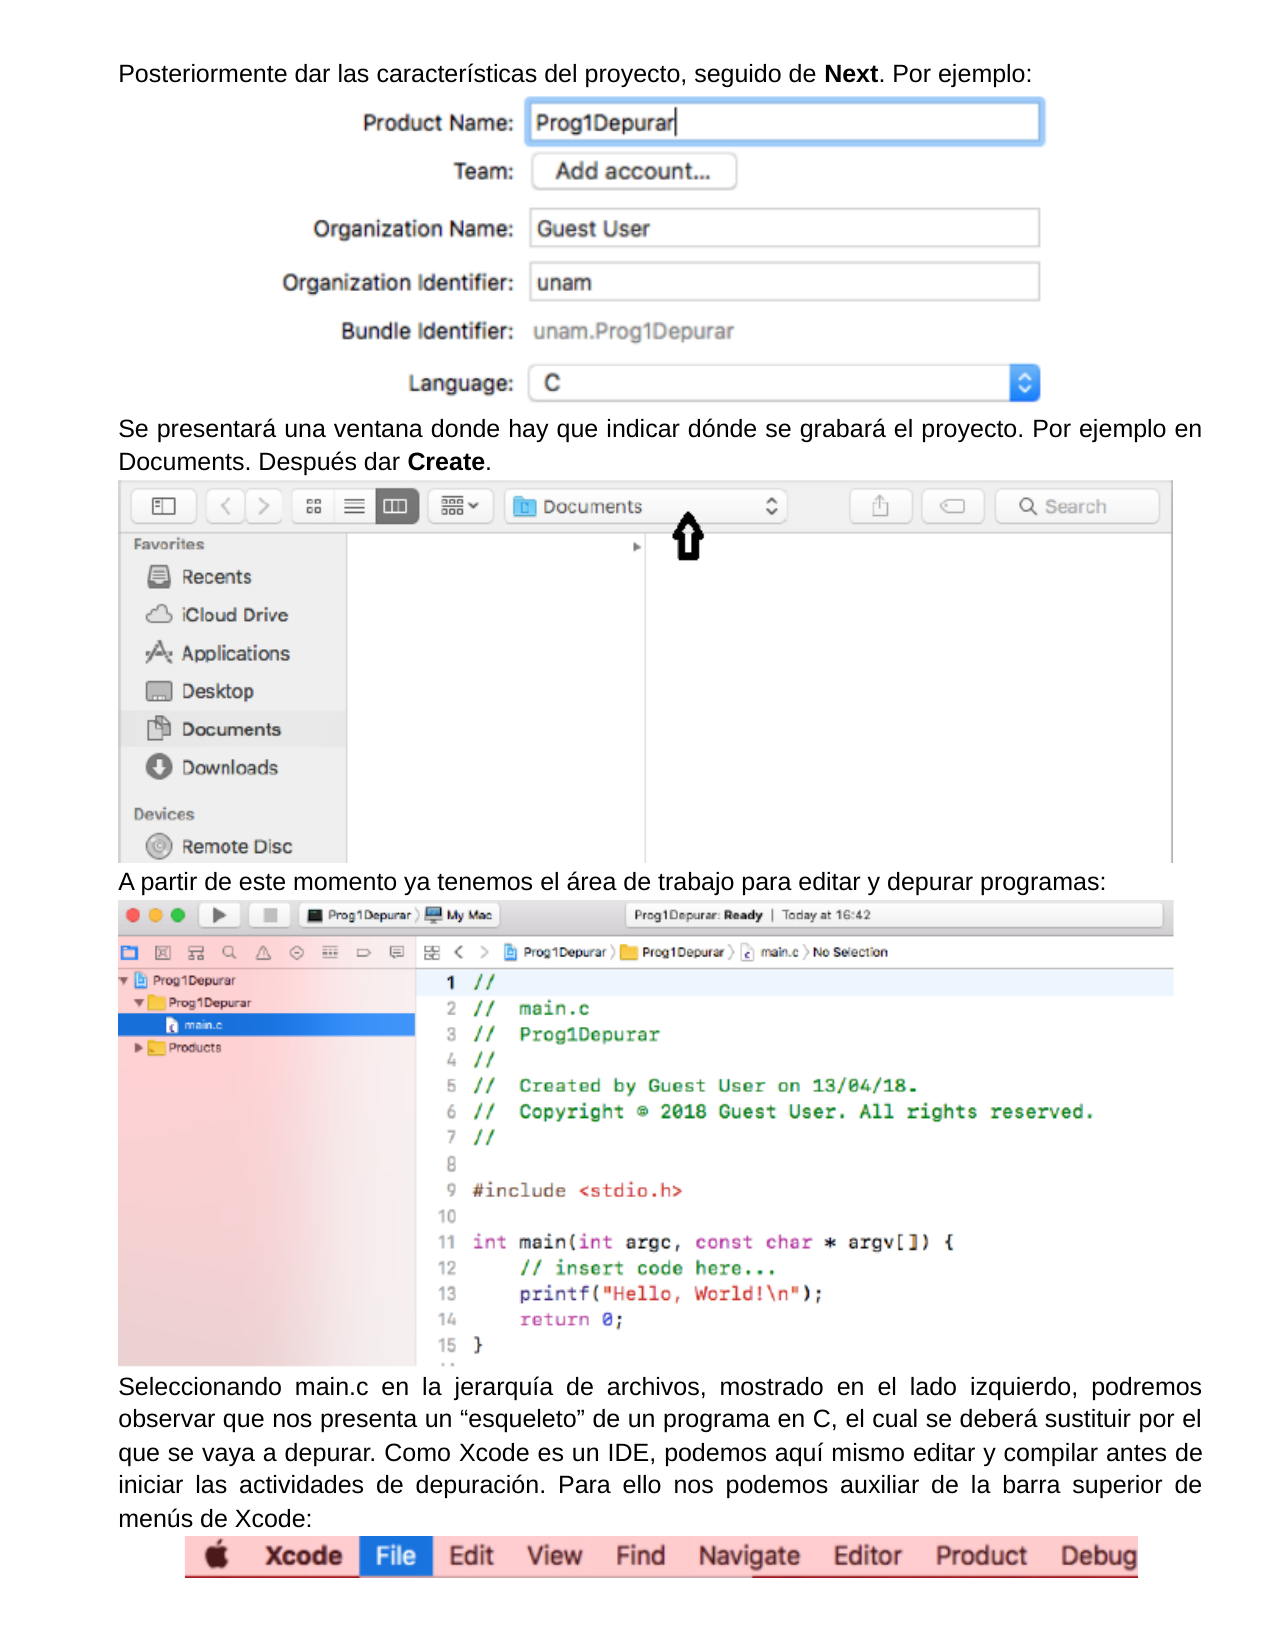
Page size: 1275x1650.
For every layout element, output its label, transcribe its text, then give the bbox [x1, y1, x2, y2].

text A partir de este momento ya tenemos el área de trabajo para editar y depurar programas: [118, 867, 1205, 896]
text Posteriormente dar las características del proyecto, seguido de Next. Por ejemplo: [118, 59, 1205, 88]
text Se presentará una ventana donde hay que indicar dónde se grabará el proyecto. Por ejemplo en Documents. Después dar Create. [118, 414, 1205, 476]
text Seleccionando main.c en la jerarquía de archivos, mostrado en el lado izquierdo, podremos observar que nos presenta un “esqueleto” de un programa en C, el cual se deberá sustituir por el que se vaya a depurar. Como Xcode es un IDE, podemos aquí mismo editar y compilar antes de iniciar las actividades de depuración. Para ello nos podemos auxiliar de la barra superior de menús de Xcode: [118, 1371, 1205, 1532]
